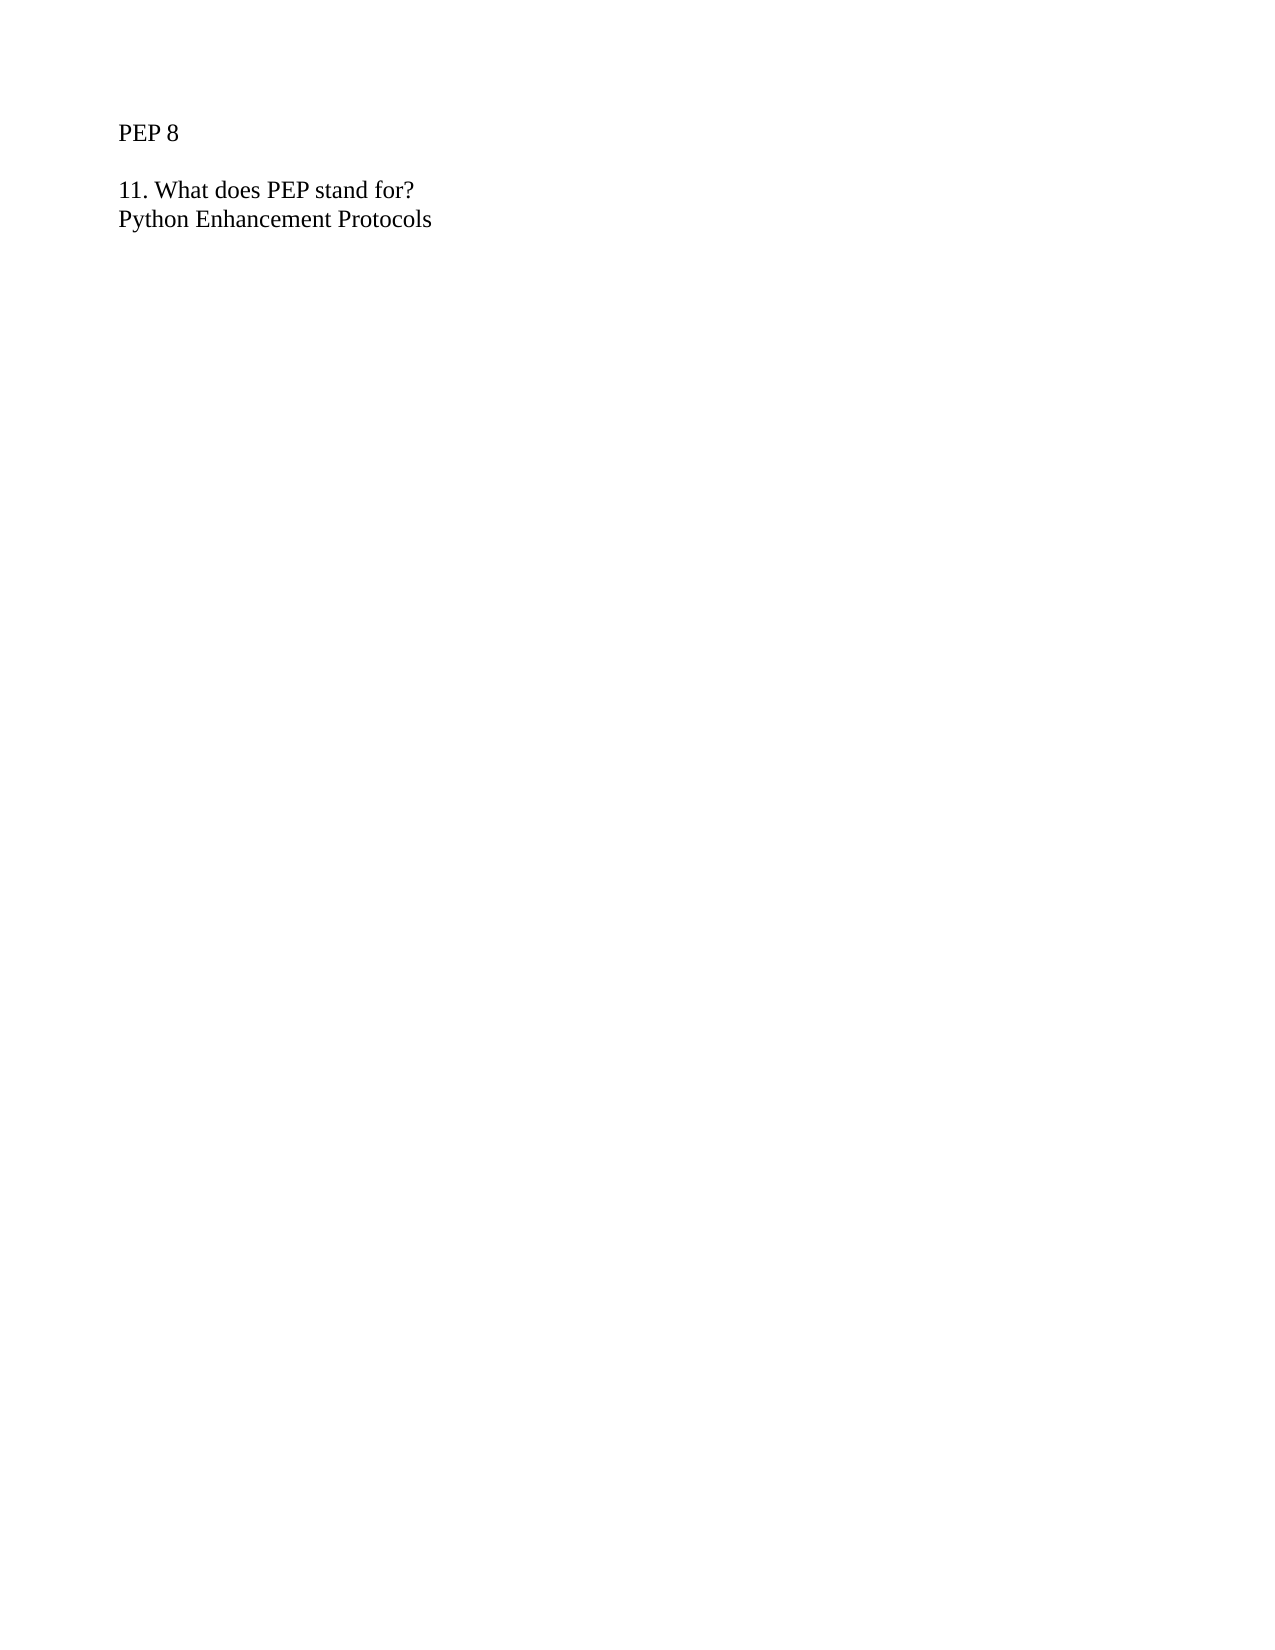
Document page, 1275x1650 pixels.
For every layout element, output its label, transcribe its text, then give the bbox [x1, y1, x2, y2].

text Python Enhancement Protocols [118, 204, 1157, 233]
text 11. What does PEP stand for? [118, 176, 1157, 204]
text PEP 8 [118, 118, 1157, 147]
